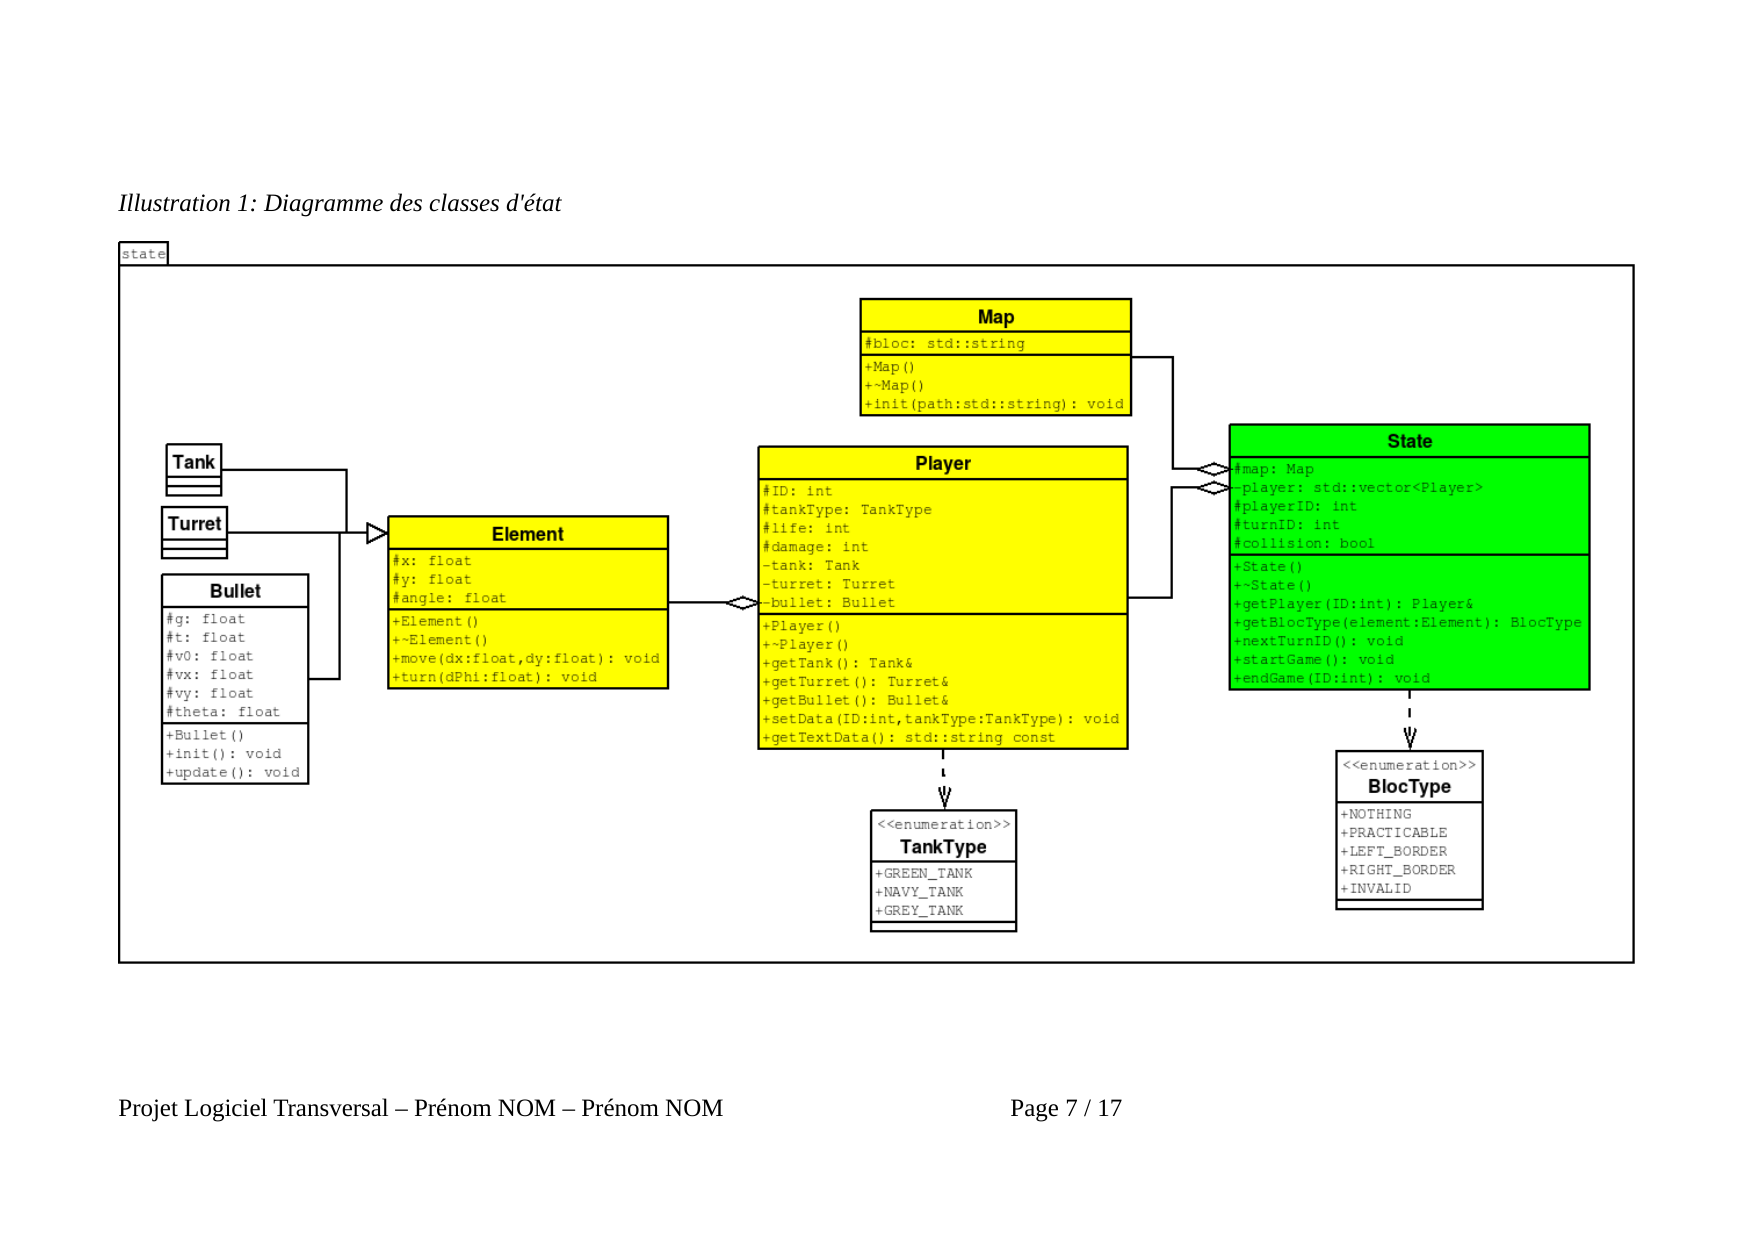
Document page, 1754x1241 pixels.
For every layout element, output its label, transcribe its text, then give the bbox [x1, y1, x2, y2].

picture [118, 241, 1636, 965]
text Illustration 1: Diagramme des classes d'état [118, 188, 1636, 217]
